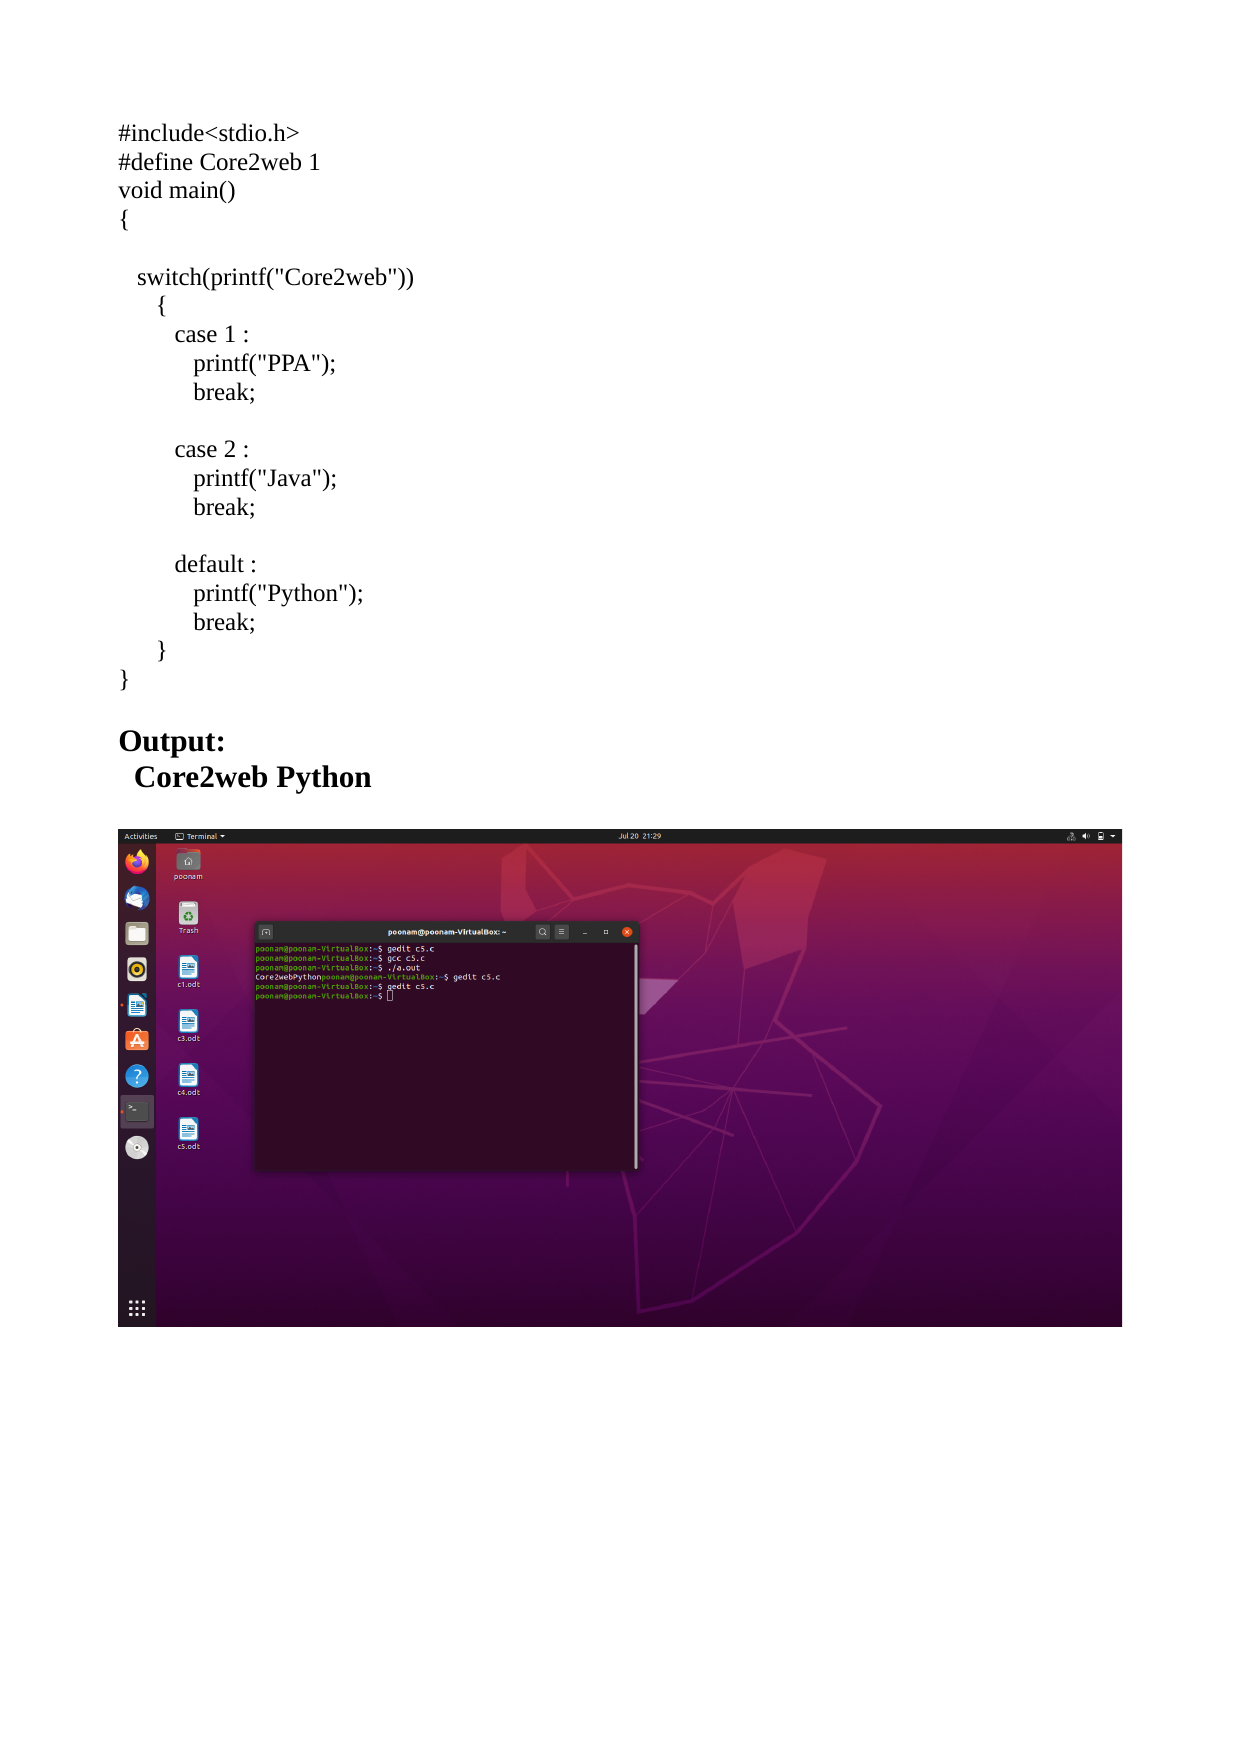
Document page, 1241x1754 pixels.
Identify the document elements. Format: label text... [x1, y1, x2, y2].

text case 2 : [118, 434, 1122, 463]
text void main() [118, 176, 1122, 204]
text break; [118, 492, 1122, 521]
text { [118, 204, 1122, 233]
text printf("PPA"); [118, 348, 1122, 377]
text Output: [118, 722, 1122, 758]
text case 1 : [118, 319, 1122, 348]
text break; [118, 607, 1122, 636]
text default : [118, 549, 1122, 578]
text switch(printf("Core2web")) [118, 262, 1122, 291]
text } [118, 636, 1122, 664]
text printf("Java"); [118, 463, 1122, 492]
text { [118, 291, 1122, 319]
text Core2web Python [118, 758, 1122, 794]
text break; [118, 377, 1122, 406]
text printf("Python"); [118, 578, 1122, 607]
text #define Core2web 1 [118, 147, 1122, 176]
text #include<stdio.h> [118, 118, 1122, 147]
text } [118, 664, 1122, 693]
picture [118, 829, 1123, 1327]
